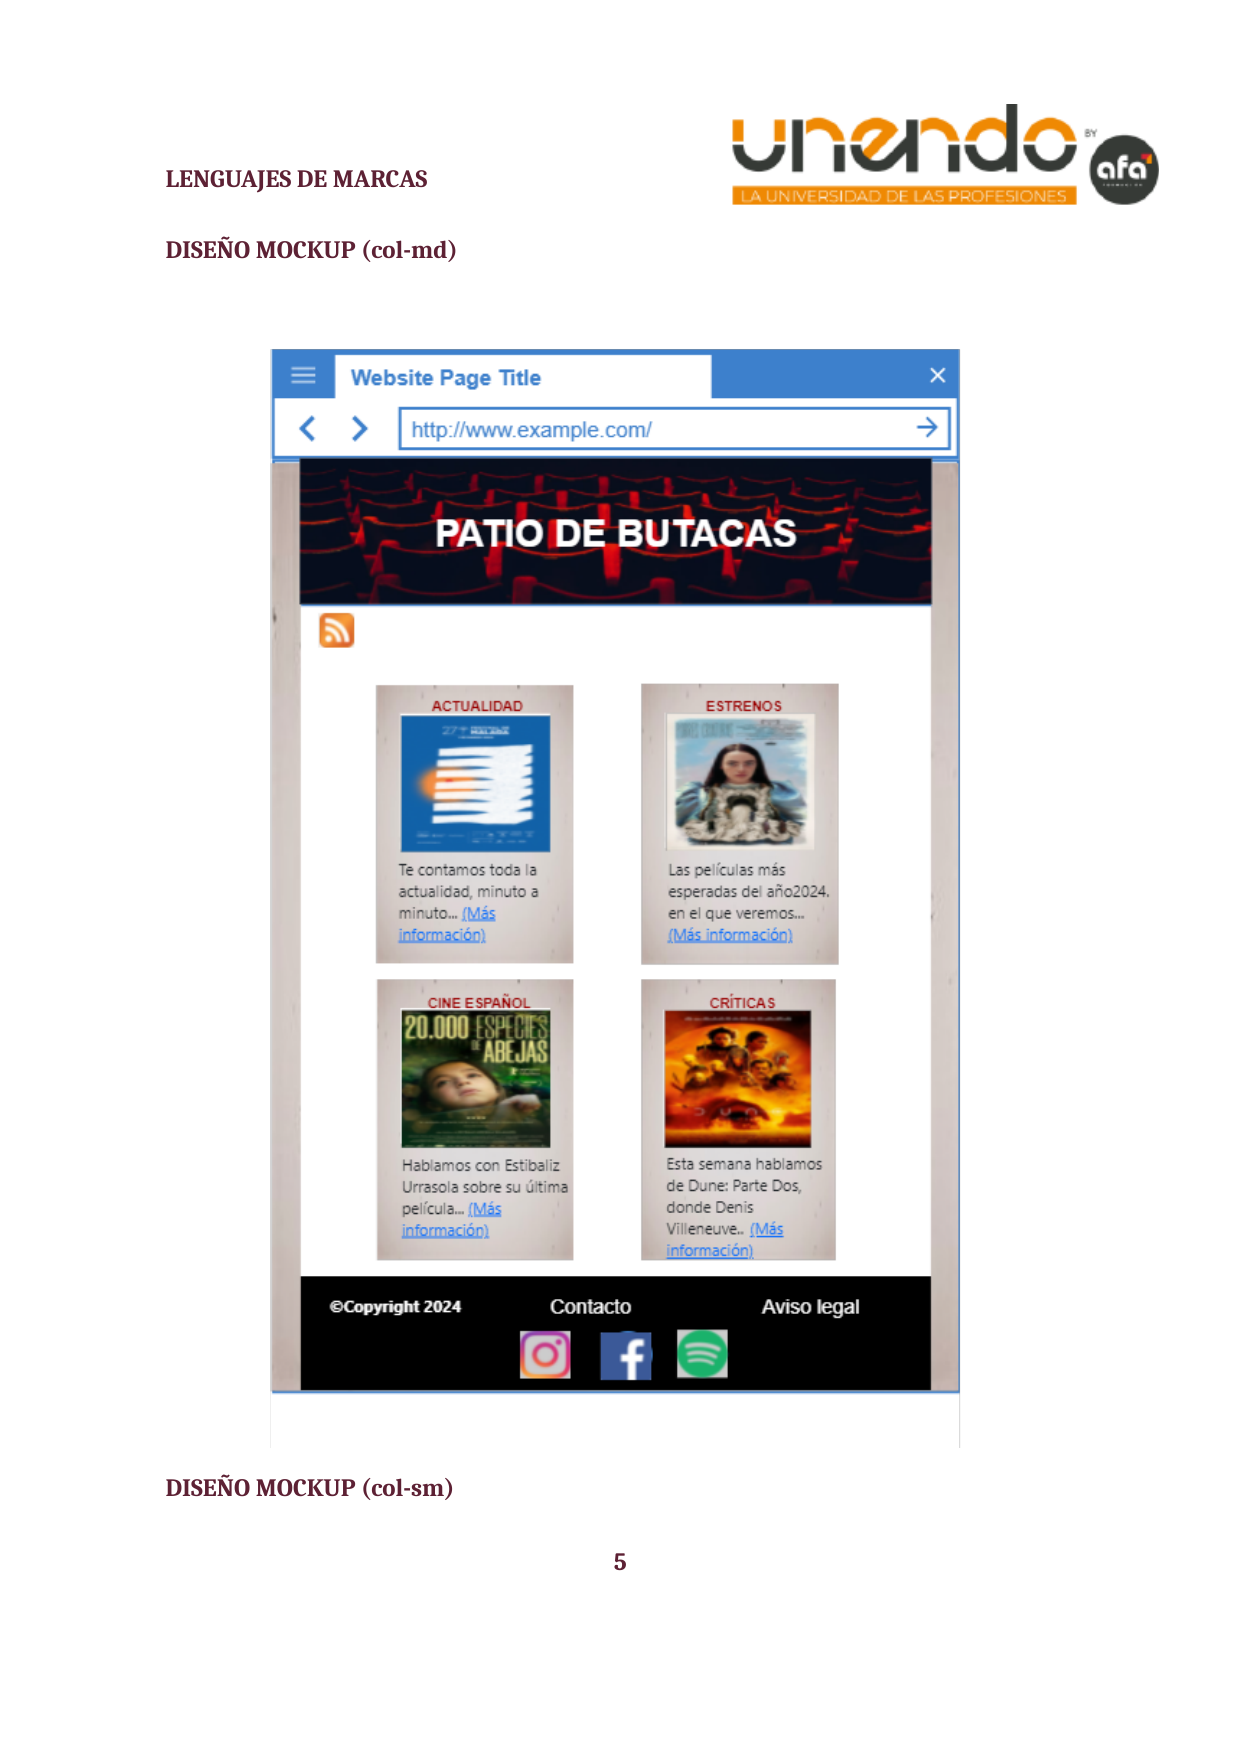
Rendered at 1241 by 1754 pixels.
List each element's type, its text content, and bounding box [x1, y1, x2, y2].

text DISEÑO MOCKUP (col-md) [165, 236, 1075, 265]
picture [725, 104, 1159, 212]
text DISEÑO MOCKUP (col-sm) [165, 1473, 1075, 1502]
picture [230, 287, 999, 1448]
